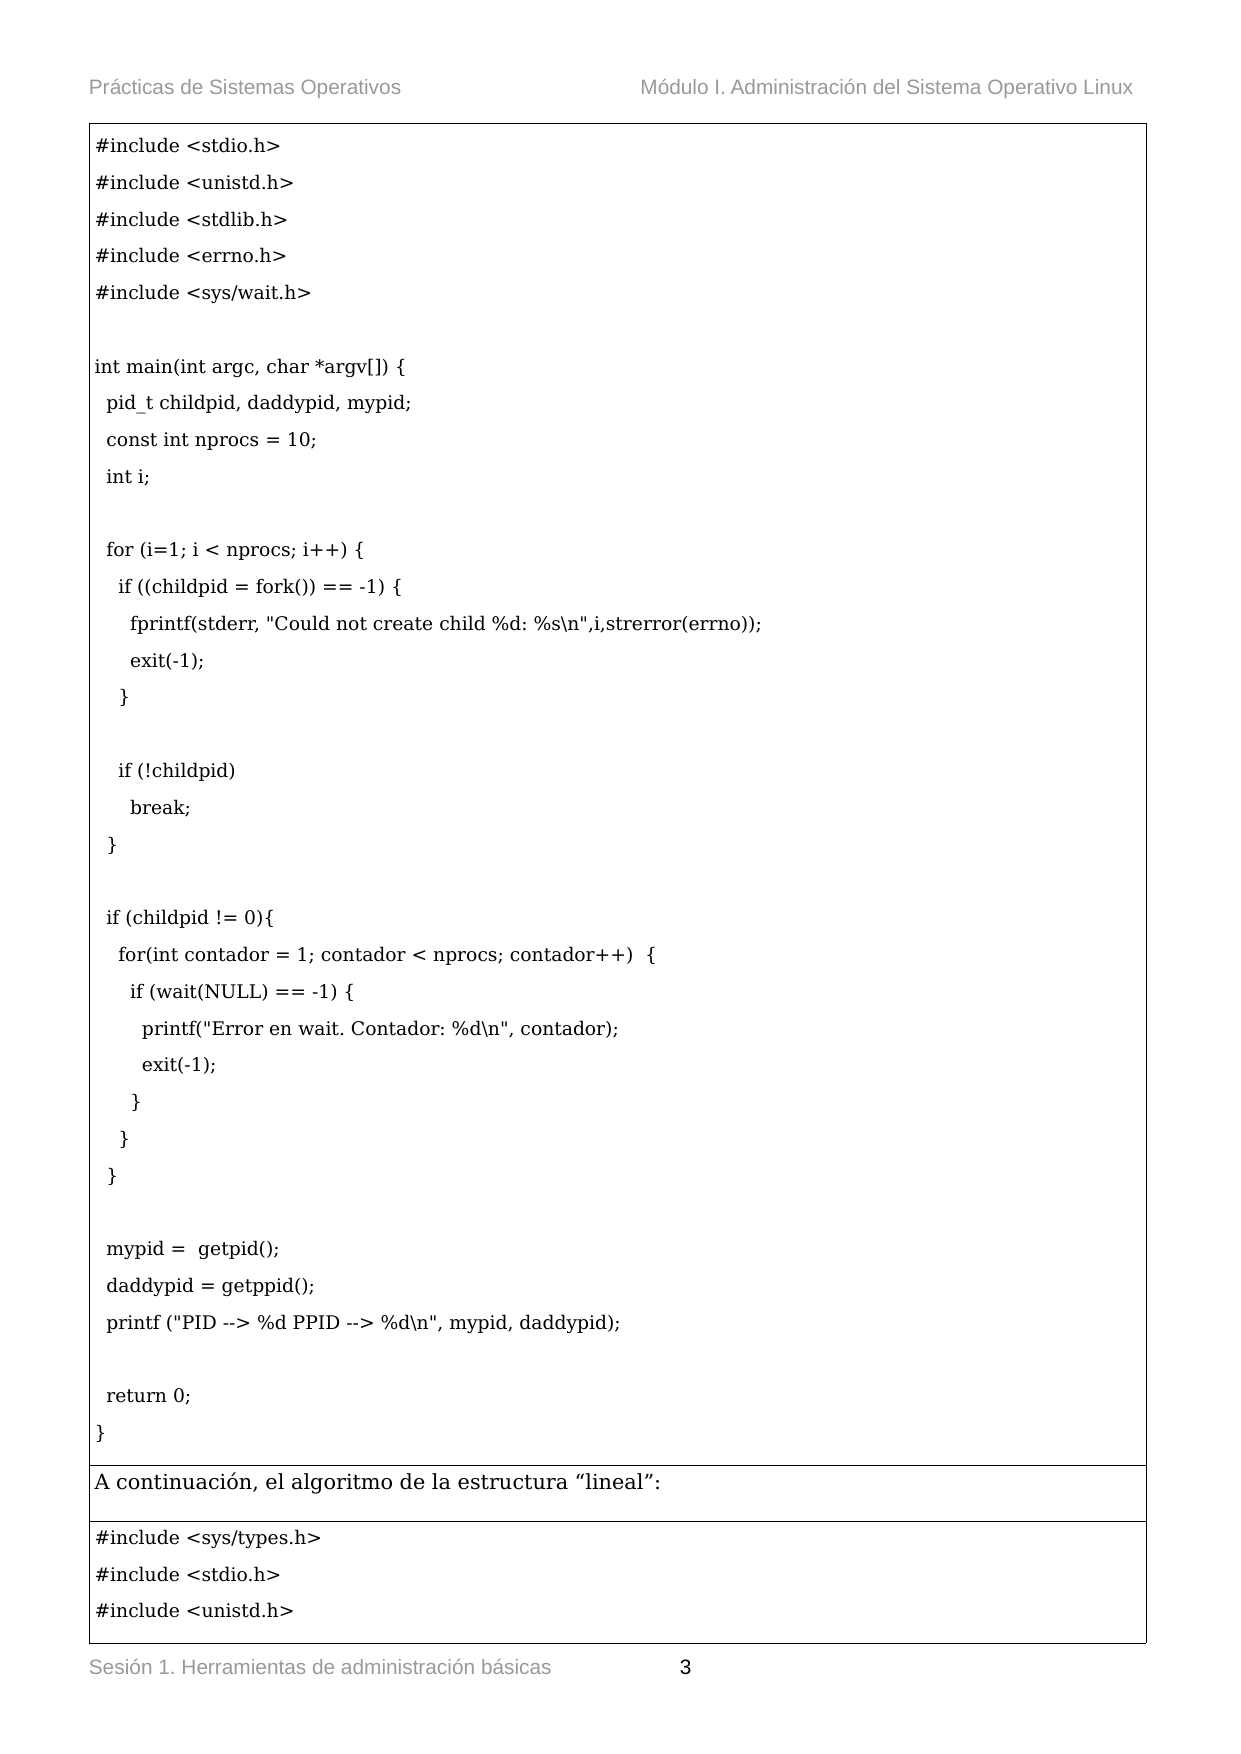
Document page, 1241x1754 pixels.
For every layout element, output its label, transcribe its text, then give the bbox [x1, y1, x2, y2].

table_cell #include <stdio.h> #include <unistd.h> #include <stdlib.h> #include <errno.h> #include <sys/wait.h> int main(int argc, char *argv[]) { pid_t childpid, daddypid, mypid; const int nprocs = 10; int i; for (i=1; i < nprocs; i++) { if ((childpid = fork()) == -1) { fprintf(stderr, "Could not create child %d: %s\n",i,strerror(errno)); exit(-1); } if (!childpid) break; } if (childpid != 0){ for(int contador = 1; contador < nprocs; contador++) { if (wait(NULL) == -1) { printf("Error en wait. Contador: %d\n", contador); exit(-1); } } } mypid = getpid(); daddypid = getppid(); printf ("PID --> %d PPID --> %d\n", mypid, daddypid); return 0; } [90, 124, 1146, 1464]
table_cell A continuación, el algoritmo de la estructura “lineal”: [90, 1466, 1146, 1521]
table_cell #include <sys/types.h> #include <stdio.h> #include <unistd.h> [90, 1522, 1146, 1643]
